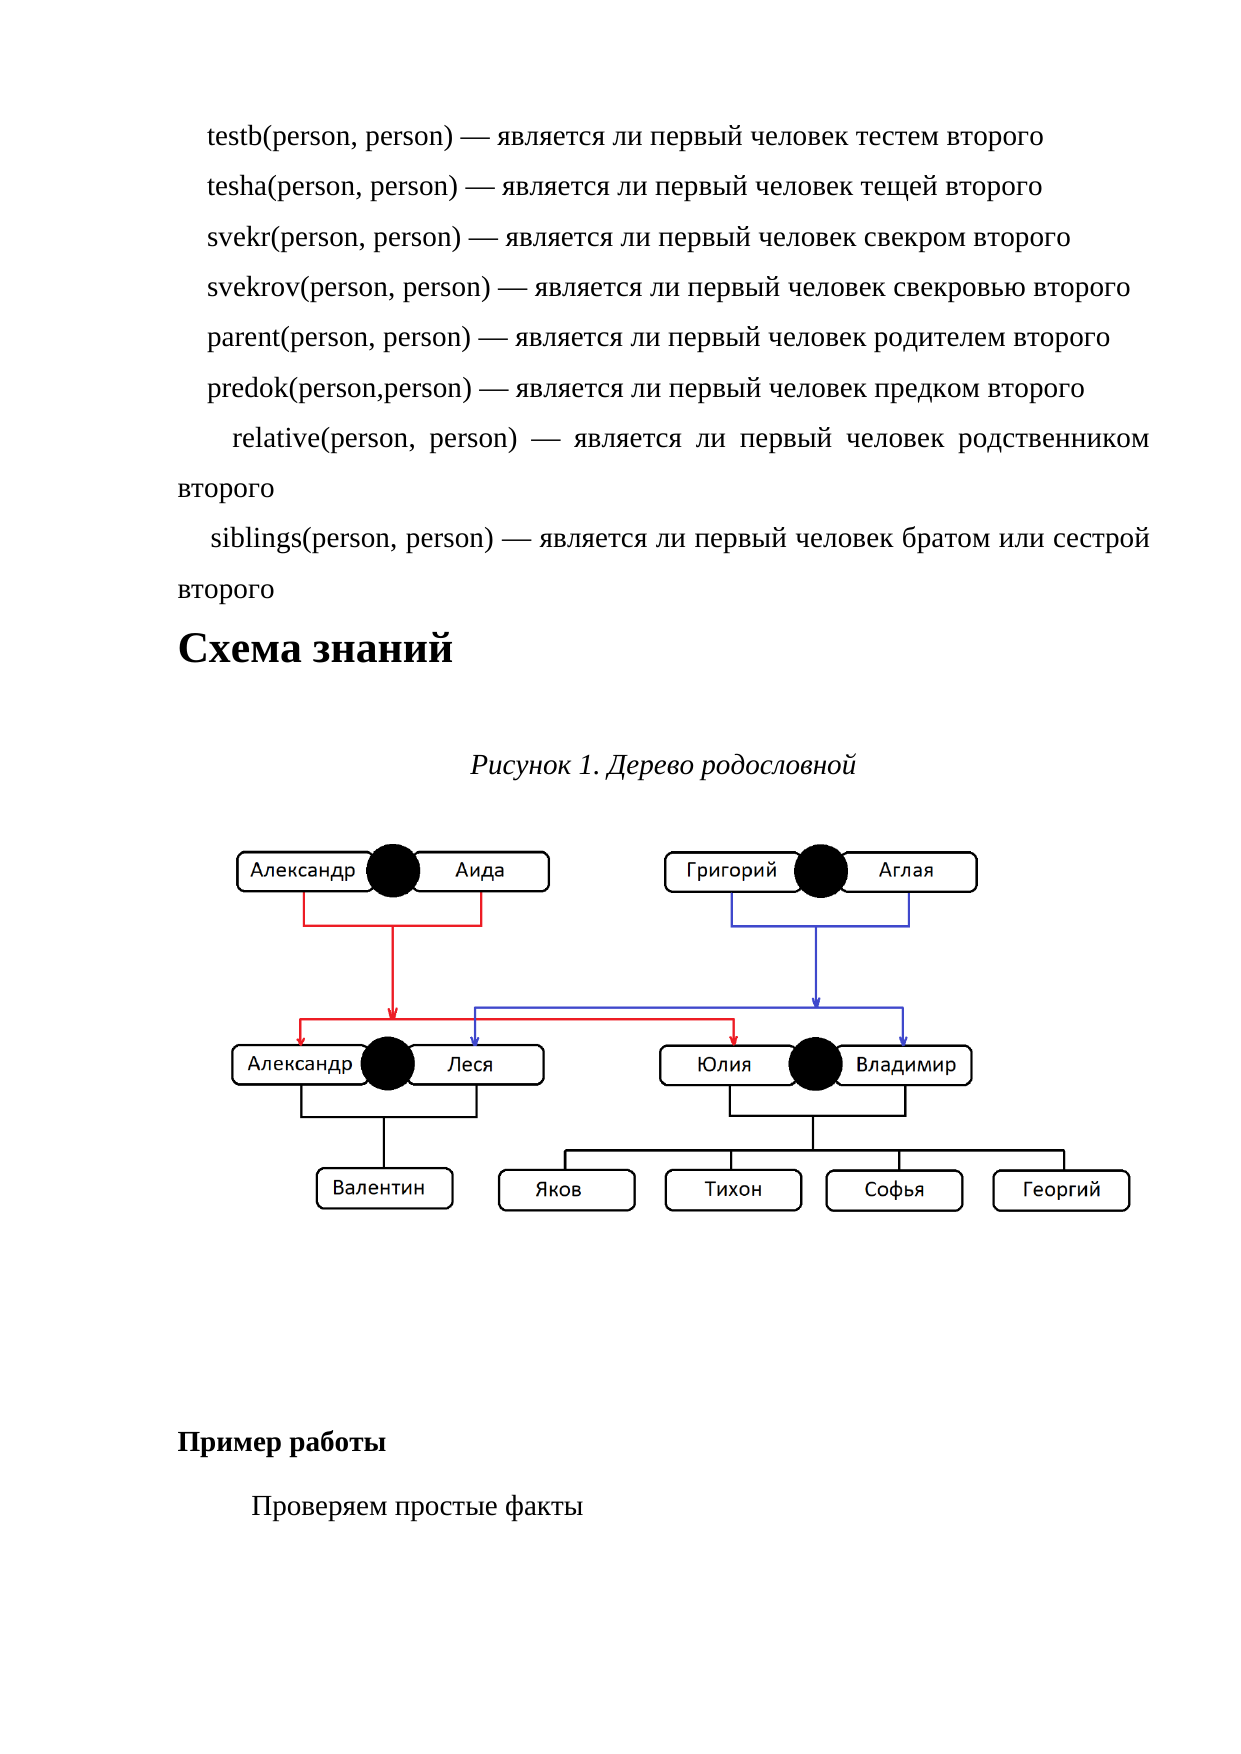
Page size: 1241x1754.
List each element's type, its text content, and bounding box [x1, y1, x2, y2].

text relative(person, person) — является ли первый человек родственником второго [177, 420, 1152, 504]
text siblings(person, person) — является ли первый человек братом или сестрой второго [177, 521, 1152, 604]
text svekrov(person, person) — является ли первый человек свекровью второго [177, 269, 1152, 303]
text Проверяем простые факты [177, 1474, 1152, 1525]
text Рисунок 1. Дерево родословной [177, 747, 1152, 781]
text predok(person,person) — является ли первый человек предком второго [177, 370, 1152, 403]
text Схема знаний [177, 621, 1152, 672]
text tesha(person, person) — является ли первый человек тещей второго [177, 168, 1152, 202]
text Пример работы [177, 1424, 1152, 1458]
text svekr(person, person) — является ли первый человек свекром второго [177, 219, 1152, 252]
text testb(person, person) — является ли первый человек тестем второго [177, 118, 1152, 152]
text parent(person, person) — является ли первый человек родителем второго [177, 319, 1152, 353]
